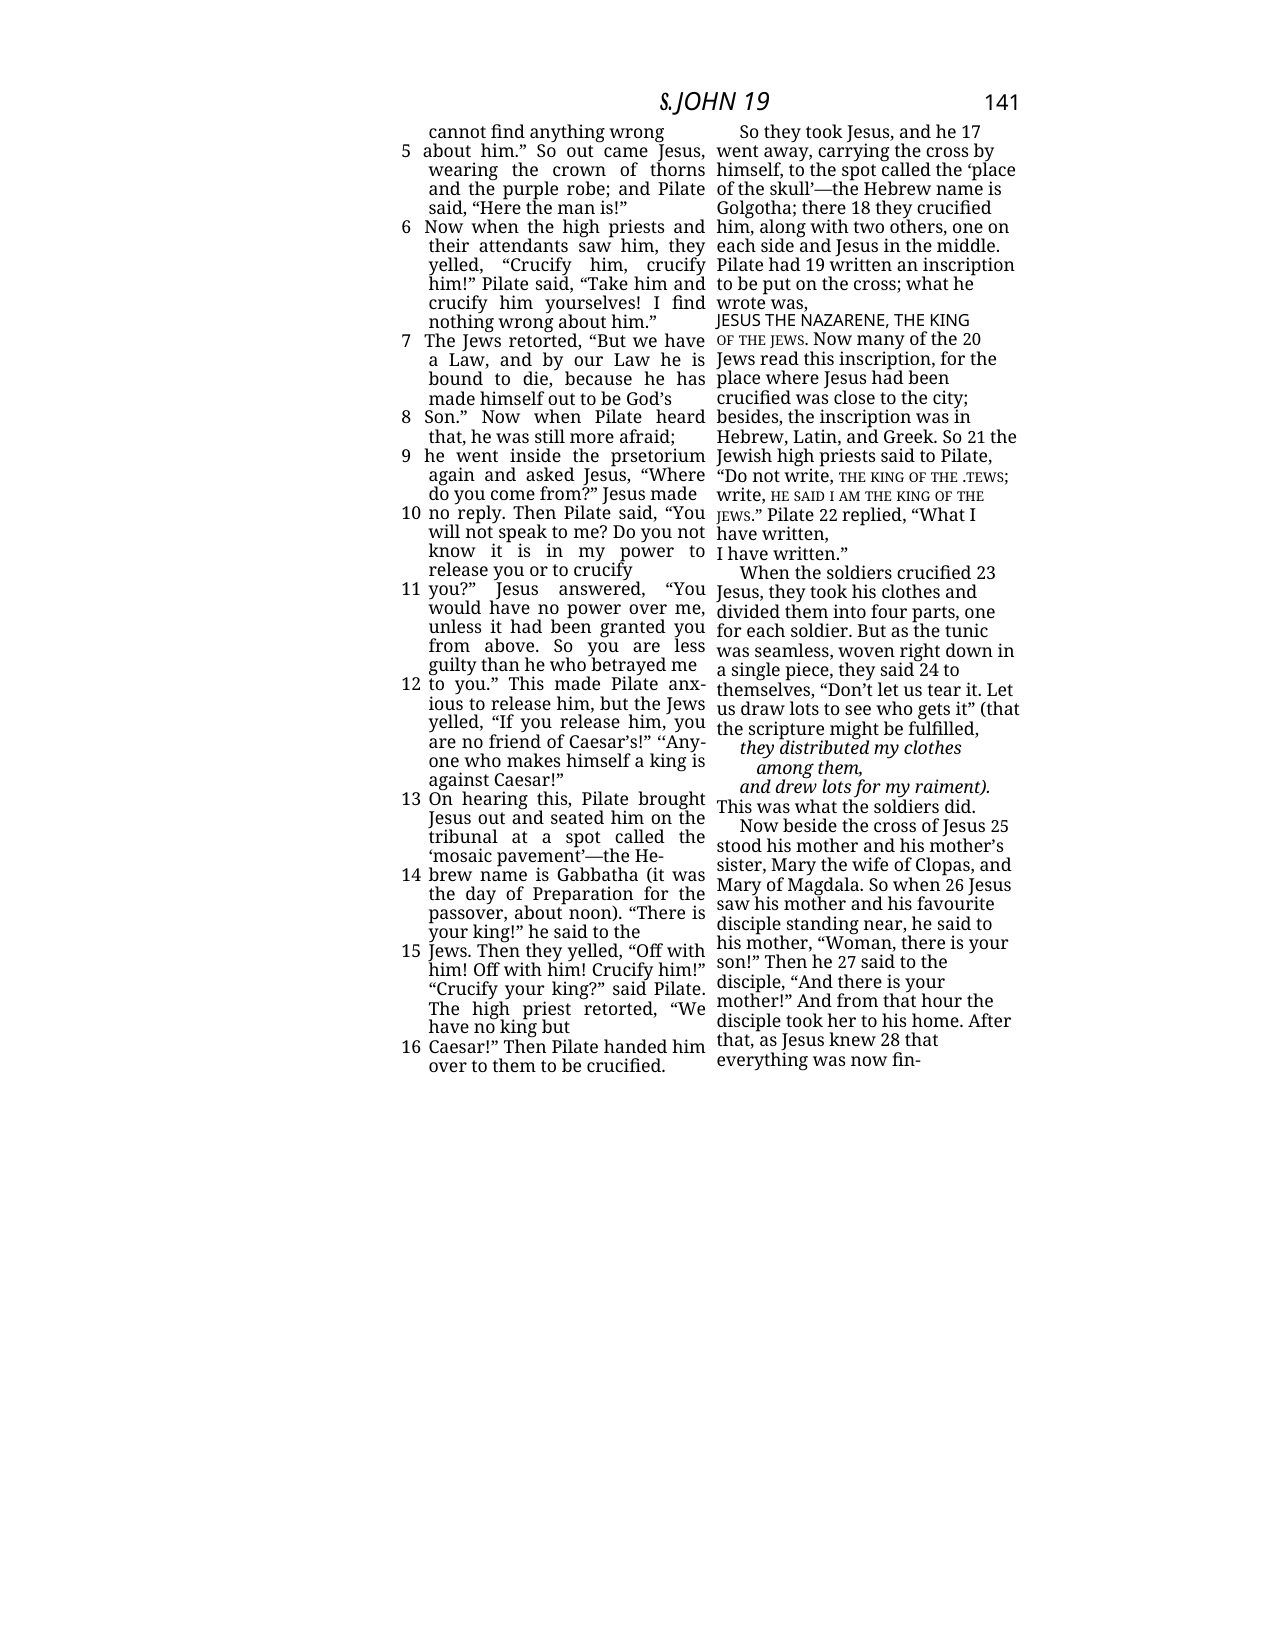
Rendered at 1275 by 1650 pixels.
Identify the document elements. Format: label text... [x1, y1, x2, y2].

list no reply. Then Pilate said, “You will not speak to me? Do you not know it is in my power to release you or to crucify [401, 504, 706, 580]
list Caesar!” Then Pilate handed him over to them to be cruci­fied. [401, 1038, 706, 1076]
list you?” Jesus answered, “You would have no power over me, unless it had been granted you from above. So you are less guilty than he who betrayed me [401, 580, 706, 676]
text and drew lots for my raiment). This was what the soldiers did. [716, 778, 1021, 817]
text Now beside the cross of Jesus 25 stood his mother and his mother’s sister, Mary the wife of Clopas, and Mary of Magdala. So when 26 Jesus saw his mother and his favourite disciple standing near, he said to his mother, “Woman, there is your son!” Then he 27 said to the disciple, “And there is your mother!” And from that hour the disciple took her to his home. After that, as Jesus knew 28 that everything was now fin- [716, 817, 1021, 1070]
text I have written.” [716, 544, 1021, 564]
list brew name is Gabbatha (it was the day of Preparation for the passover, about noon). “There is your king!” he said to the [401, 866, 706, 942]
text When the soldiers crucified 23 Jesus, they took his clothes and divided them into four parts, one for each soldier. But as the tunic was seamless, woven right down in a single piece, they said 24 to themselves, “Don’t let us tear it. Let us draw lots to see who gets it” (that the scripture might be fulfilled, [716, 564, 1021, 739]
text of the jews. Now many of the 20 Jews read this inscription, for the place where Jesus had been crucified was close to the city; besides, the inscription was in Hebrew, Latin, and Greek. So 21 the Jewish high priests said to Pilate, “Do not write, the king of the .tews; write, he said i am the king of the jews.” Pilate 22 replied, “What I have written, [716, 330, 1021, 544]
list The Jews retorted, “But we have a Law, and by our Law he is bound to die, because he has made himself out to be God’s [401, 332, 706, 409]
list to you.” This made Pilate anx­ious to release him, but the Jews yelled, “If you release him, you are no friend of Caesar’s!” ‘‘Any­one who makes himself a king is against Caesar!” [401, 676, 706, 790]
list he went inside the prsetorium again and asked Jesus, “Where do you come from?” Jesus made [401, 447, 706, 504]
list On hearing this, Pilate brought Jesus out and seated him on the tribunal at a spot called the ‘mosaic pavement’—the He- [401, 790, 706, 866]
text they distributed my clothes among them, [739, 739, 1021, 778]
list Now when the high priests and their attendants saw him, they yelled, “Crucify him, crucify him!” Pilate said, “Take him and crucify him yourselves! I find nothing wrong about him.” [401, 218, 706, 332]
list Jews. Then they yelled, “Off with him! Off with him! Cru­cify him!” “Crucify your king?” said Pilate. The high priest re­torted, “We have no king but [401, 942, 706, 1038]
list about him.” So out came Jesus, wearing the crown of thorns and the purple robe; and Pilate said, “Here the man is!” [401, 142, 706, 218]
text cannot find anything wrong [428, 123, 706, 142]
text JESUS THE NAZARENE, THE KING [716, 313, 1021, 330]
text So they took Jesus, and he 17 went away, carrying the cross by himself, to the spot called the ‘place of the skull’—the He­brew name is Golgotha; there 18 they crucified him, along with two others, one on each side and Jesus in the middle. Pilate had 19 written an inscription to be put on the cross; what he wrote was, [716, 123, 1021, 313]
list Son.” Now when Pilate heard that, he was still more afraid; [401, 409, 706, 447]
